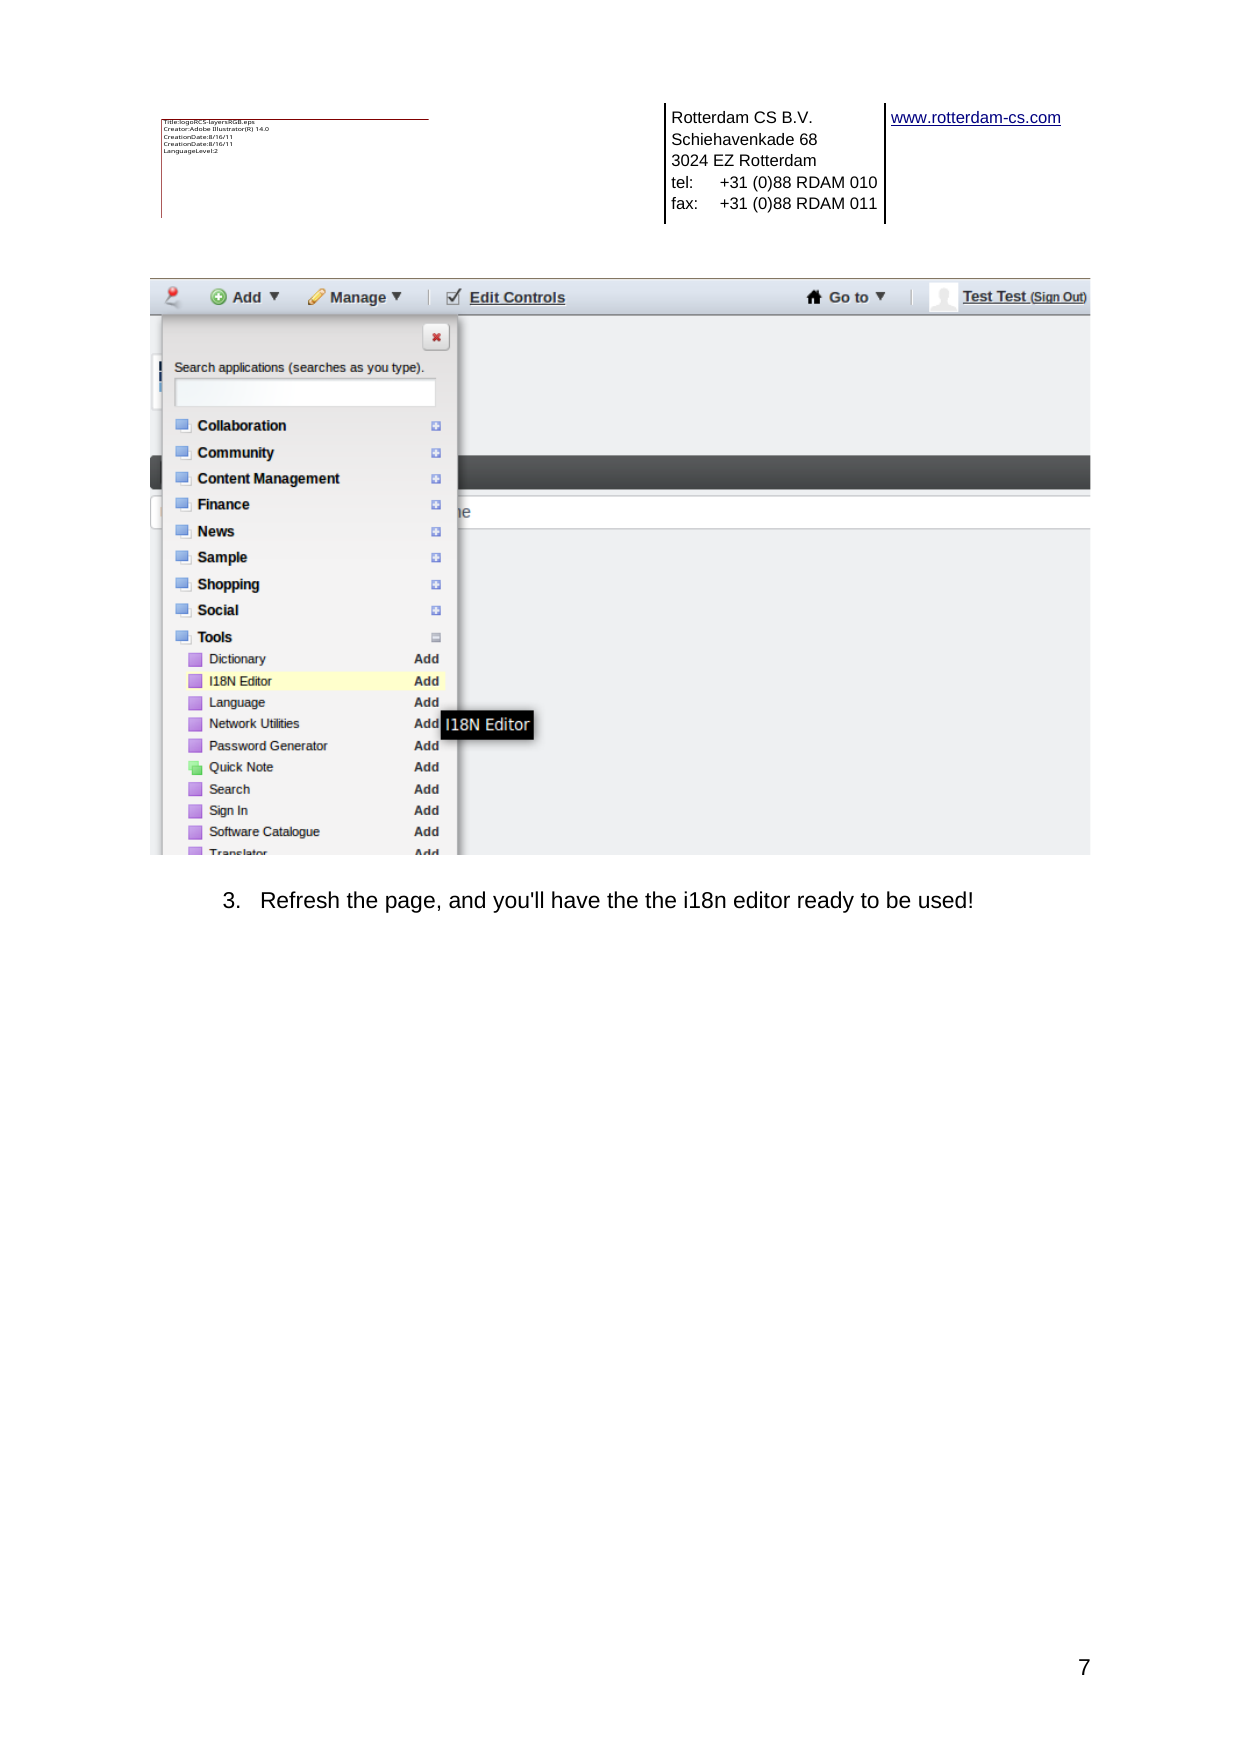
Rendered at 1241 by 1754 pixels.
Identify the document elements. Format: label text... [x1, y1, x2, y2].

subtitle Refresh the page, and you'll have the the i18n editor ready to be used! [222, 887, 1091, 913]
picture [150, 278, 1091, 855]
